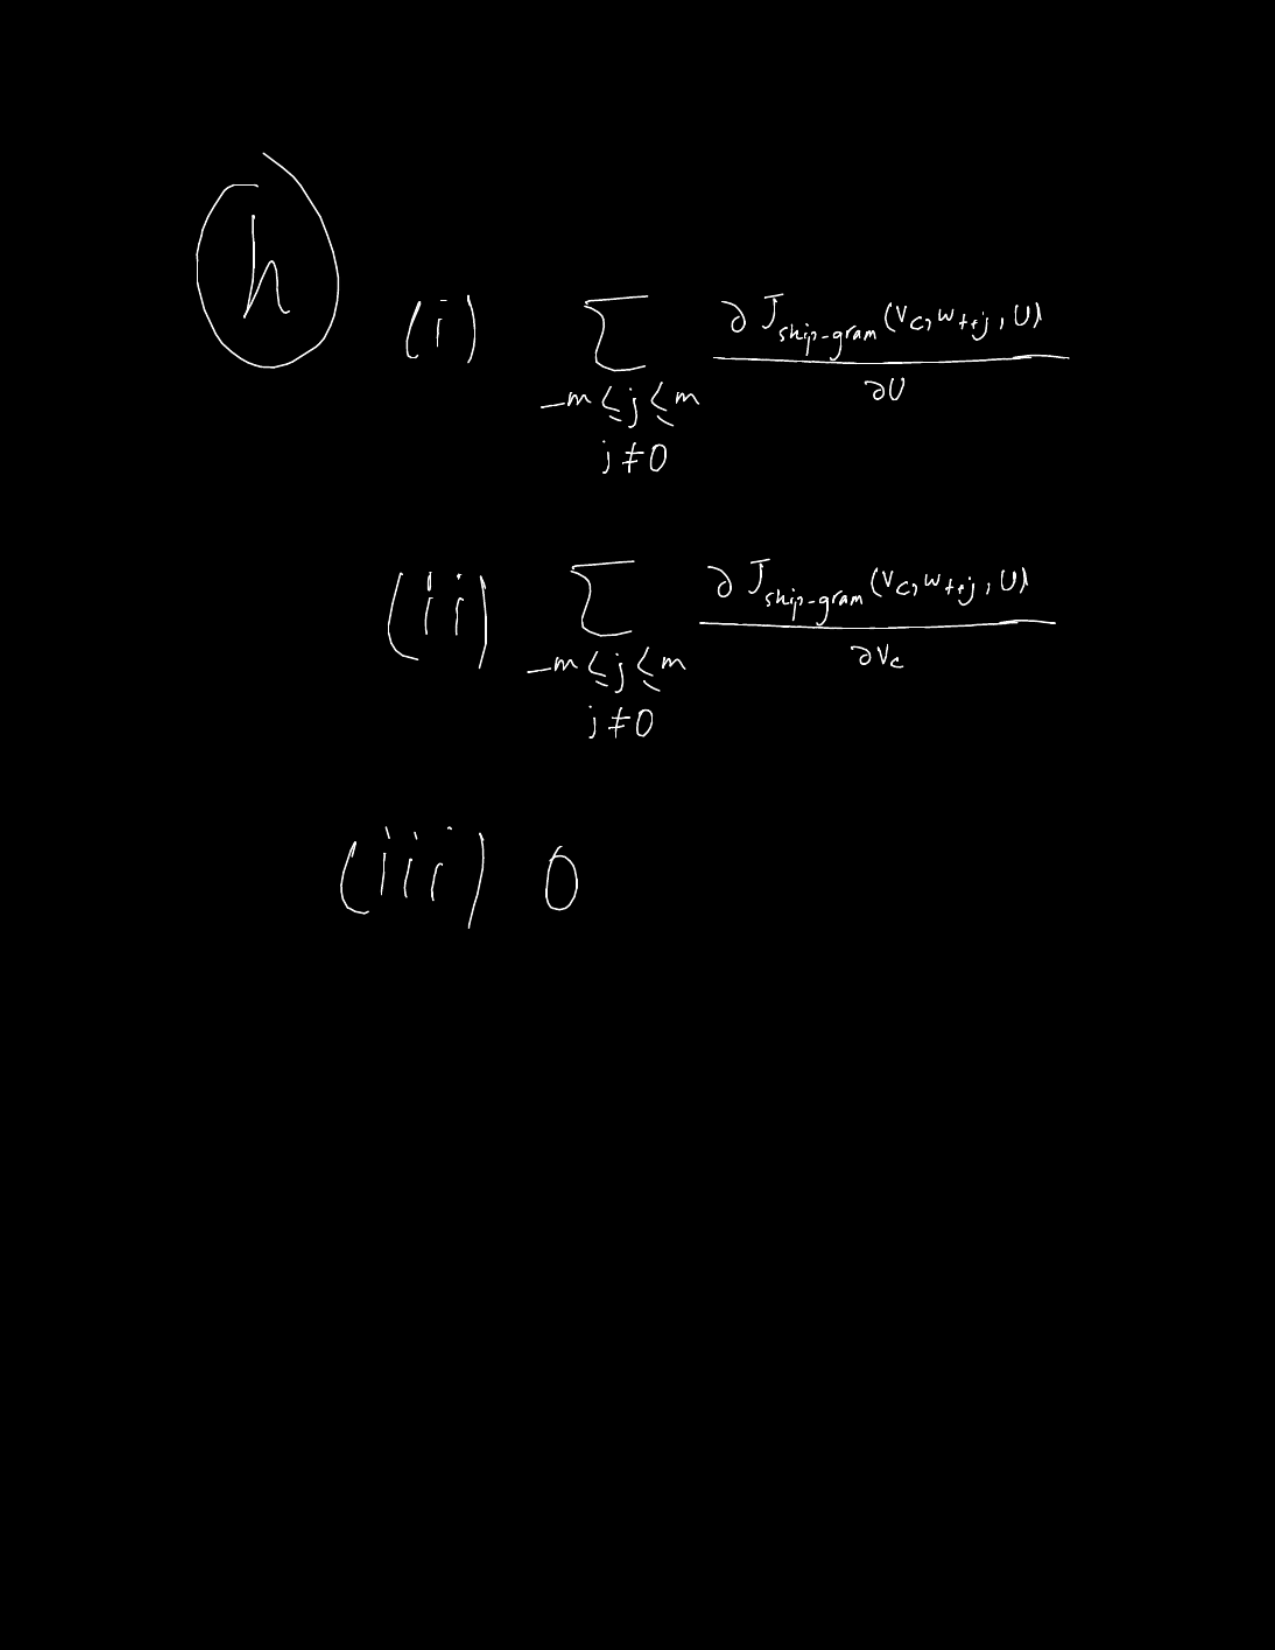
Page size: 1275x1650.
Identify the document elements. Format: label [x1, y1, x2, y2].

picture [170, 118, 1105, 972]
